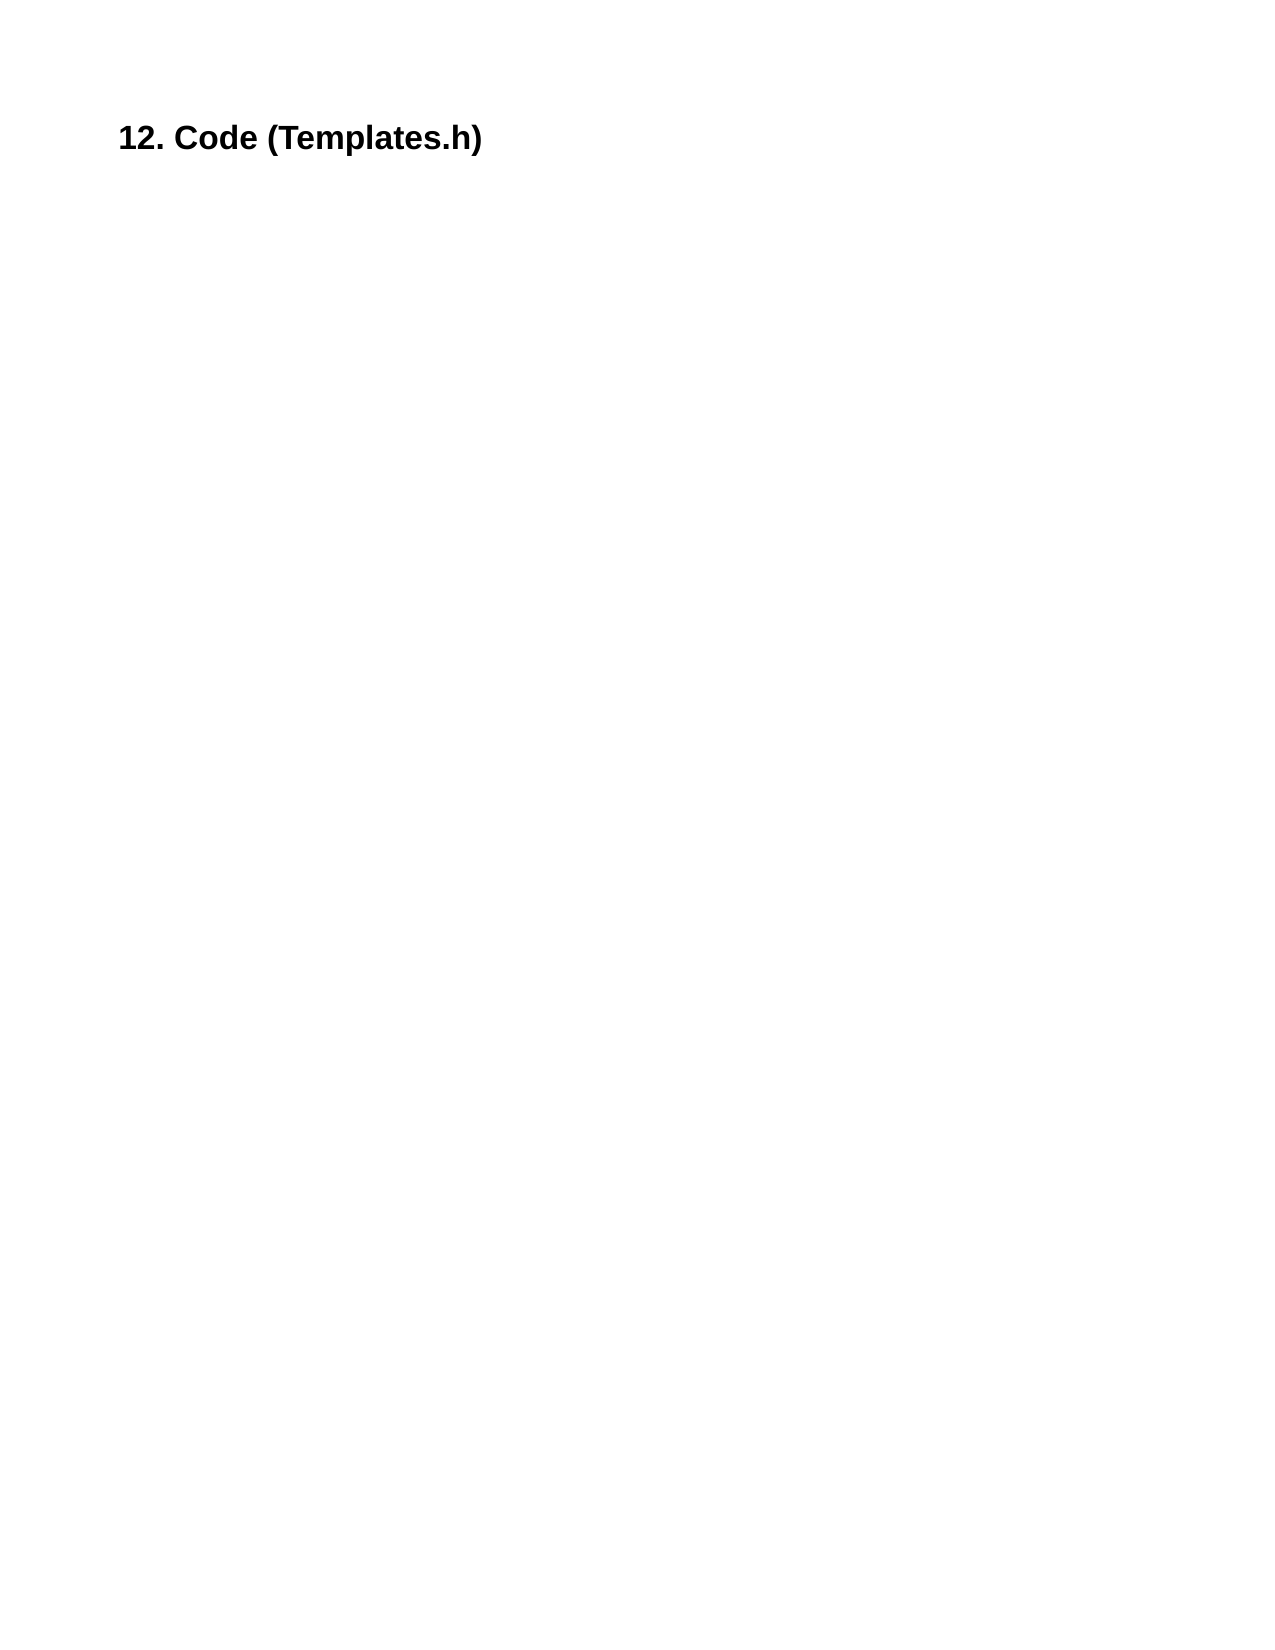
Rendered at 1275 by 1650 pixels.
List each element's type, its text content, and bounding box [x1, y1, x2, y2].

subtitle 12. Code (Templates.h) [118, 118, 1157, 157]
